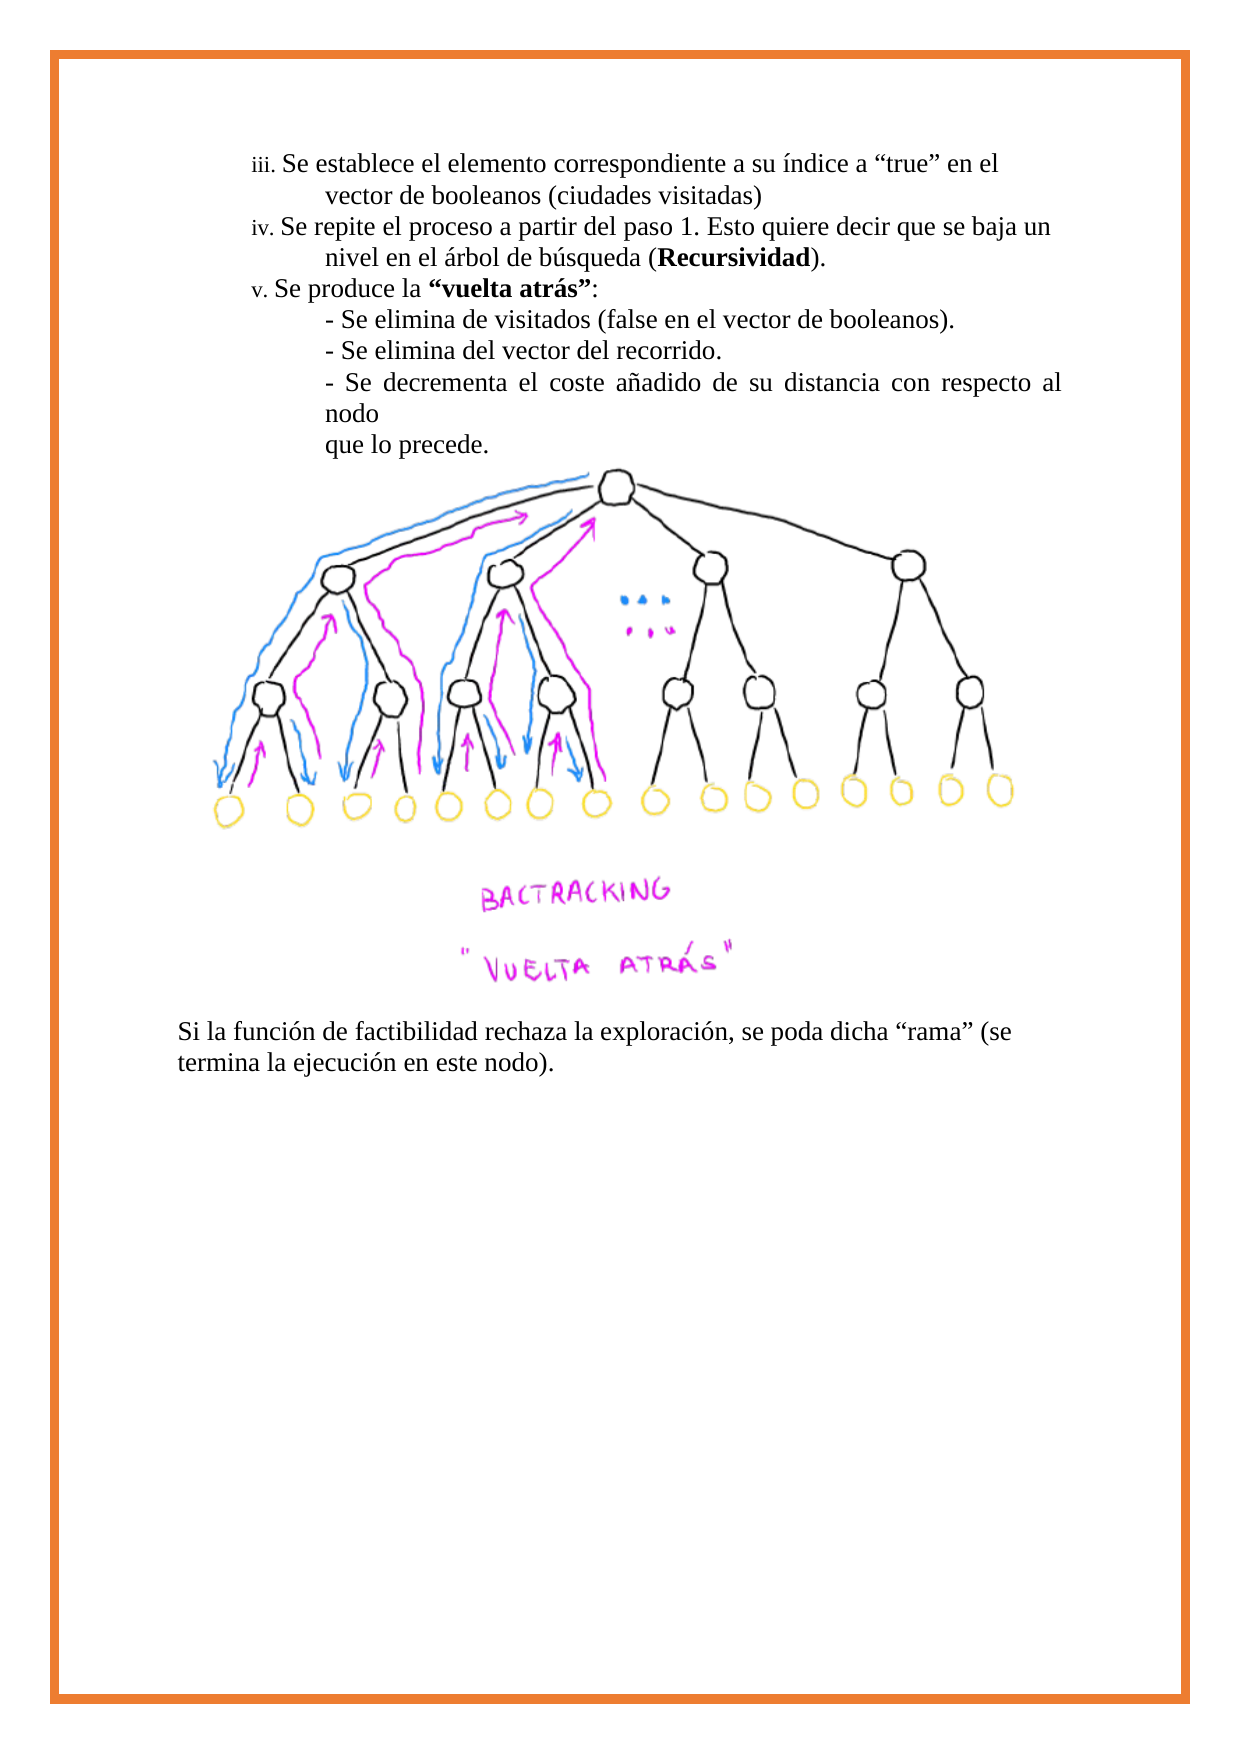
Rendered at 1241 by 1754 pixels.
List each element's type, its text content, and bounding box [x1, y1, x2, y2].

text iii. Se establece el elemento correspondiente a su índice a “true” en el [251, 148, 1063, 179]
text vector de booleanos (ciudades visitadas) [251, 179, 1063, 210]
text termina la ejecución en este nodo). [177, 1047, 1063, 1078]
text - Se decrementa el coste añadido de su distancia con respecto al nodo [325, 366, 1063, 428]
text que lo precede. [325, 428, 1063, 459]
text iv. Se repite el proceso a partir del paso 1. Esto quiere decir que se baja un [251, 210, 1063, 241]
text nivel en el árbol de búsqueda (Recursividad). [251, 241, 1063, 272]
text - Se elimina del vector del recorrido. [325, 334, 1063, 366]
text Si la función de factibilidad rechaza la exploración, se poda dicha “rama” (se [177, 1015, 1063, 1047]
text - Se elimina de visitados (false en el vector de booleanos). [325, 303, 1063, 334]
text v. Se produce la “vuelta atrás”: [251, 272, 1063, 303]
